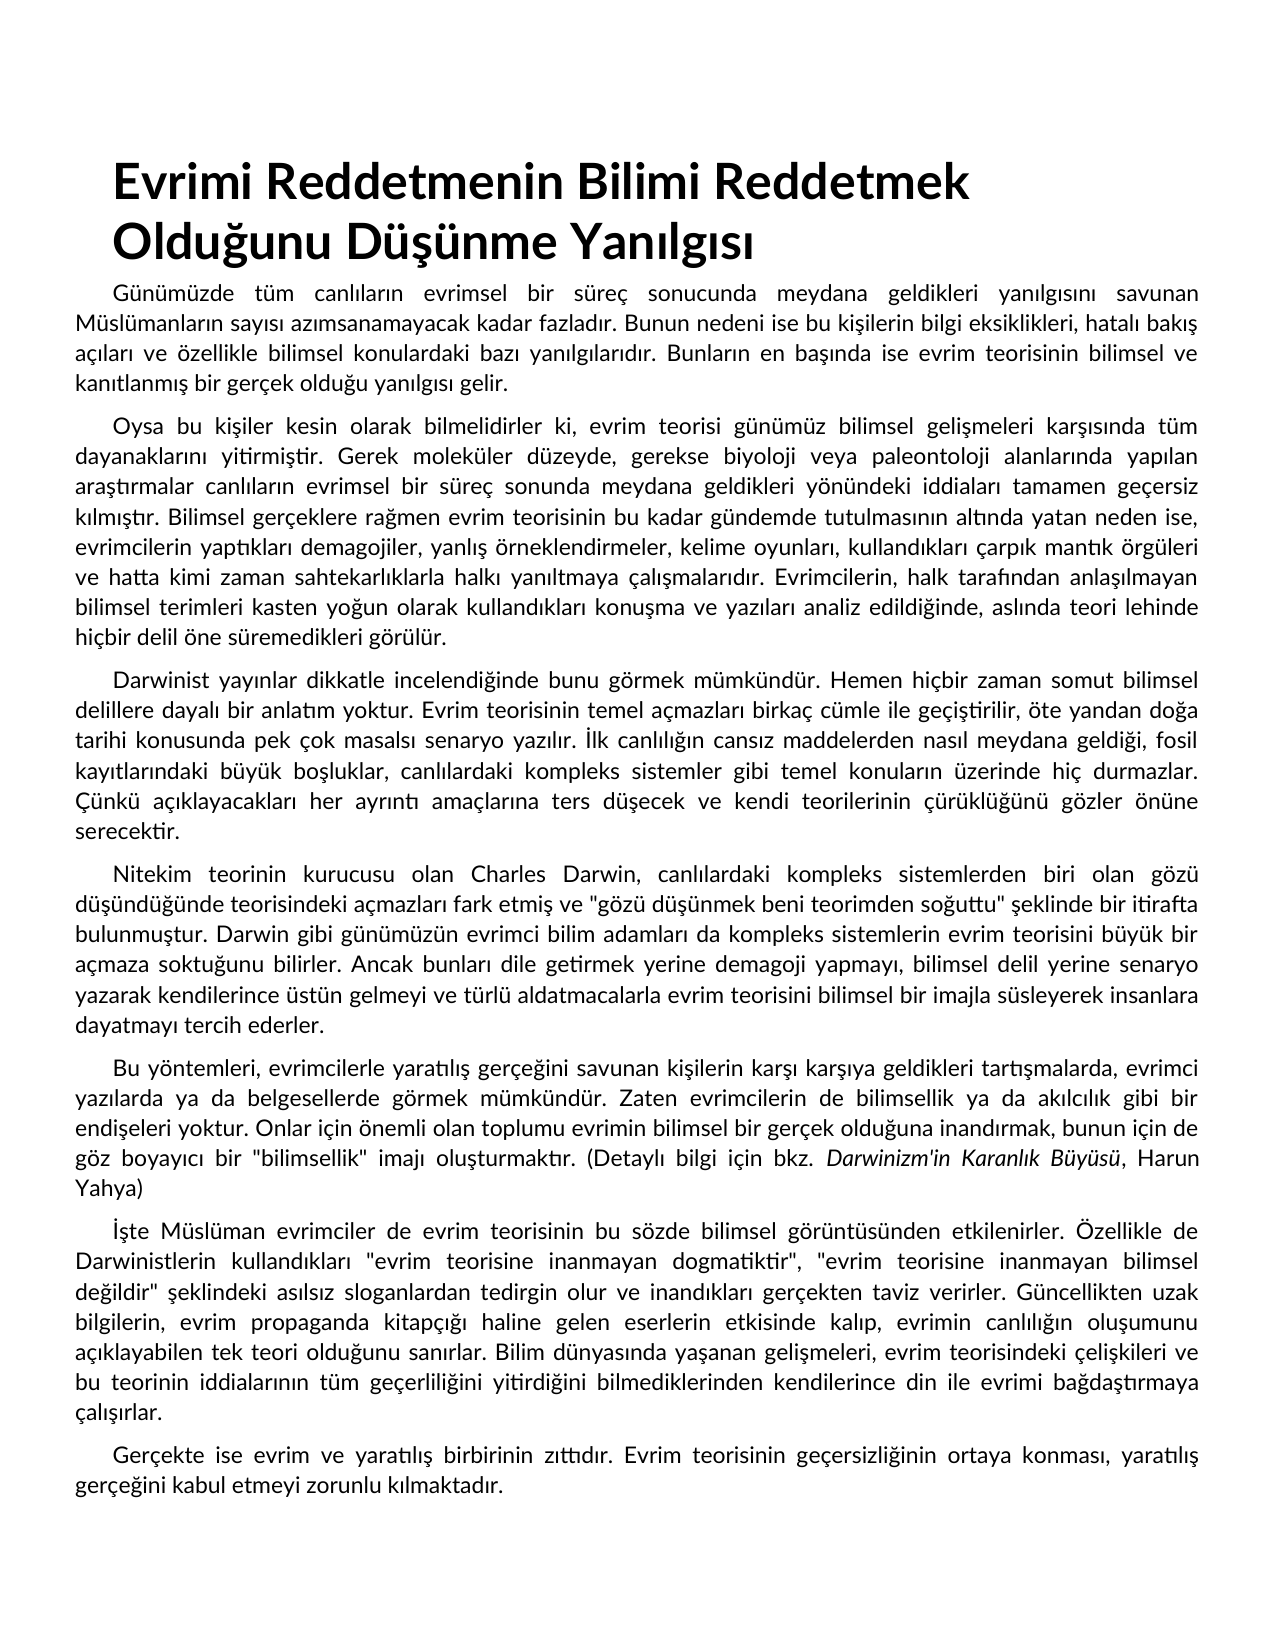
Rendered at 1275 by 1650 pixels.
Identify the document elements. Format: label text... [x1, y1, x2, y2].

text Darwinist yayınlar dikkatle incelendiğinde bunu görmek mümkündür. Hemen hiçbir zaman somut bilimsel delillere dayalı bir anlatım yoktur. Evrim teorisinin temel açmazları birkaç cümle ile geçiştirilir, öte yandan doğa tarihi konusunda pek çok masalsı senaryo yazılır. İlk canlılığın cansız maddelerden nasıl meydana geldiği, fosil kayıtlarındaki büyük boşluklar, canlılardaki kompleks sistemler gibi temel konuların üzerinde hiç durmazlar. Çünkü açıklayacakları her ayrıntı amaçlarına ters düşecek ve kendi teorilerinin çürüklüğünü gözler önüne serecektir. [75, 666, 1200, 844]
text Gerçekte ise evrim ve yaratılış birbirinin zıttıdır. Evrim teorisinin geçersizliğinin ortaya konması, yaratılış gerçeğini kabul etmeyi zorunlu kılmaktadır. [75, 1441, 1200, 1498]
text Nitekim teorinin kurucusu olan Charles Darwin, canlılardaki kompleks sistemlerden biri olan gözü düşündüğünde teorisindeki açmazları fark etmiş ve "gözü düşünmek beni teorimden soğuttu" şeklinde bir itirafta bulunmuştur. Darwin gibi günümüzün evrimci bilim adamları da kompleks sistemlerin evrim teorisini büyük bir açmaza soktuğunu bilirler. Ancak bunları dile getirmek yerine demagoji yapmayı, bilimsel delil yerine senaryo yazarak kendilerince üstün gelmeyi ve türlü aldatmacalarla evrim teorisini bilimsel bir imajla süsleyerek insanlara dayatmayı tercih ederler. [75, 859, 1200, 1038]
text İşte Müslüman evrimciler de evrim teorisinin bu sözde bilimsel görüntüsünden etkilenirler. Özellikle de Darwinistlerin kullandıkları "evrim teorisine inanmayan dogmatiktir", "evrim teorisine inanmayan bilimsel değildir" şeklindeki asılsız sloganlardan tedirgin olur ve inandıkları gerçekten taviz verirler. Güncellikten uzak bilgilerin, evrim propaganda kitapçığı haline gelen eserlerin etkisinde kalıp, evrimin canlılığın oluşumunu açıklayabilen tek teori olduğunu sanırlar. Bilim dünyasında yaşanan gelişmeleri, evrim teorisindeki çelişkileri ve bu teorinin iddialarının tüm geçerliliğini yitirdiğini bilmediklerinden kendilerince din ile evrimi bağdaştırmaya çalışırlar. [75, 1217, 1200, 1426]
text Günümüzde tüm canlıların evrimsel bir süreç sonucunda meydana geldikleri yanılgısını savunan Müslümanların sayısı azımsanamayacak kadar fazladır. Bunun nedeni ise bu kişilerin bilgi eksiklikleri, hatalı bakış açıları ve özellikle bilimsel konulardaki bazı yanılgılarıdır. Bunların en başında ise evrim teorisinin bilimsel ve kanıtlanmış bir gerçek olduğu yanılgısı gelir. [75, 278, 1200, 396]
subtitle Evrimi Reddetmenin Bilimi Reddetmek Olduğunu Düşünme Yanılgısı [112, 150, 1200, 270]
text Bu yöntemleri, evrimcilerle yaratılış gerçeğini savunan kişilerin karşı karşıya geldikleri tartışmalarda, evrimci yazılarda ya da belgesellerde görmek mümkündür. Zaten evrimcilerin de bilimsellik ya da akılcılık gibi bir endişeleri yoktur. Onlar için önemli olan toplumu evrimin bilimsel bir gerçek olduğuna inandırmak, bunun için de göz boyayıcı bir "bilimsellik" imajı oluşturmaktır. (Detaylı bilgi için bkz. Darwinizm'in Karanlık Büyüsü, Harun Yahya) [75, 1053, 1200, 1202]
text Oysa bu kişiler kesin olarak bilmelidirler ki, evrim teorisi günümüz bilimsel gelişmeleri karşısında tüm dayanaklarını yitirmiştir. Gerek moleküler düzeyde, gerekse biyoloji veya paleontoloji alanlarında yapılan araştırmalar canlıların evrimsel bir süreç sonunda meydana geldikleri yönündeki iddiaları tamamen geçersiz kılmıştır. Bilimsel gerçeklere rağmen evrim teorisinin bu kadar gündemde tutulmasının altında yatan neden ise, evrimcilerin yaptıkları demagojiler, yanlış örneklendirmeler, kelime oyunları, kullandıkları çarpık mantık örgüleri ve hatta kimi zaman sahtekarlıklarla halkı yanıltmaya çalışmalarıdır. Evrimcilerin, halk tarafından anlaşılmayan bilimsel terimleri kasten yoğun olarak kullandıkları konuşma ve yazıları analiz edildiğinde, aslında teori lehinde hiçbir delil öne süremedikleri görülür. [75, 412, 1200, 651]
